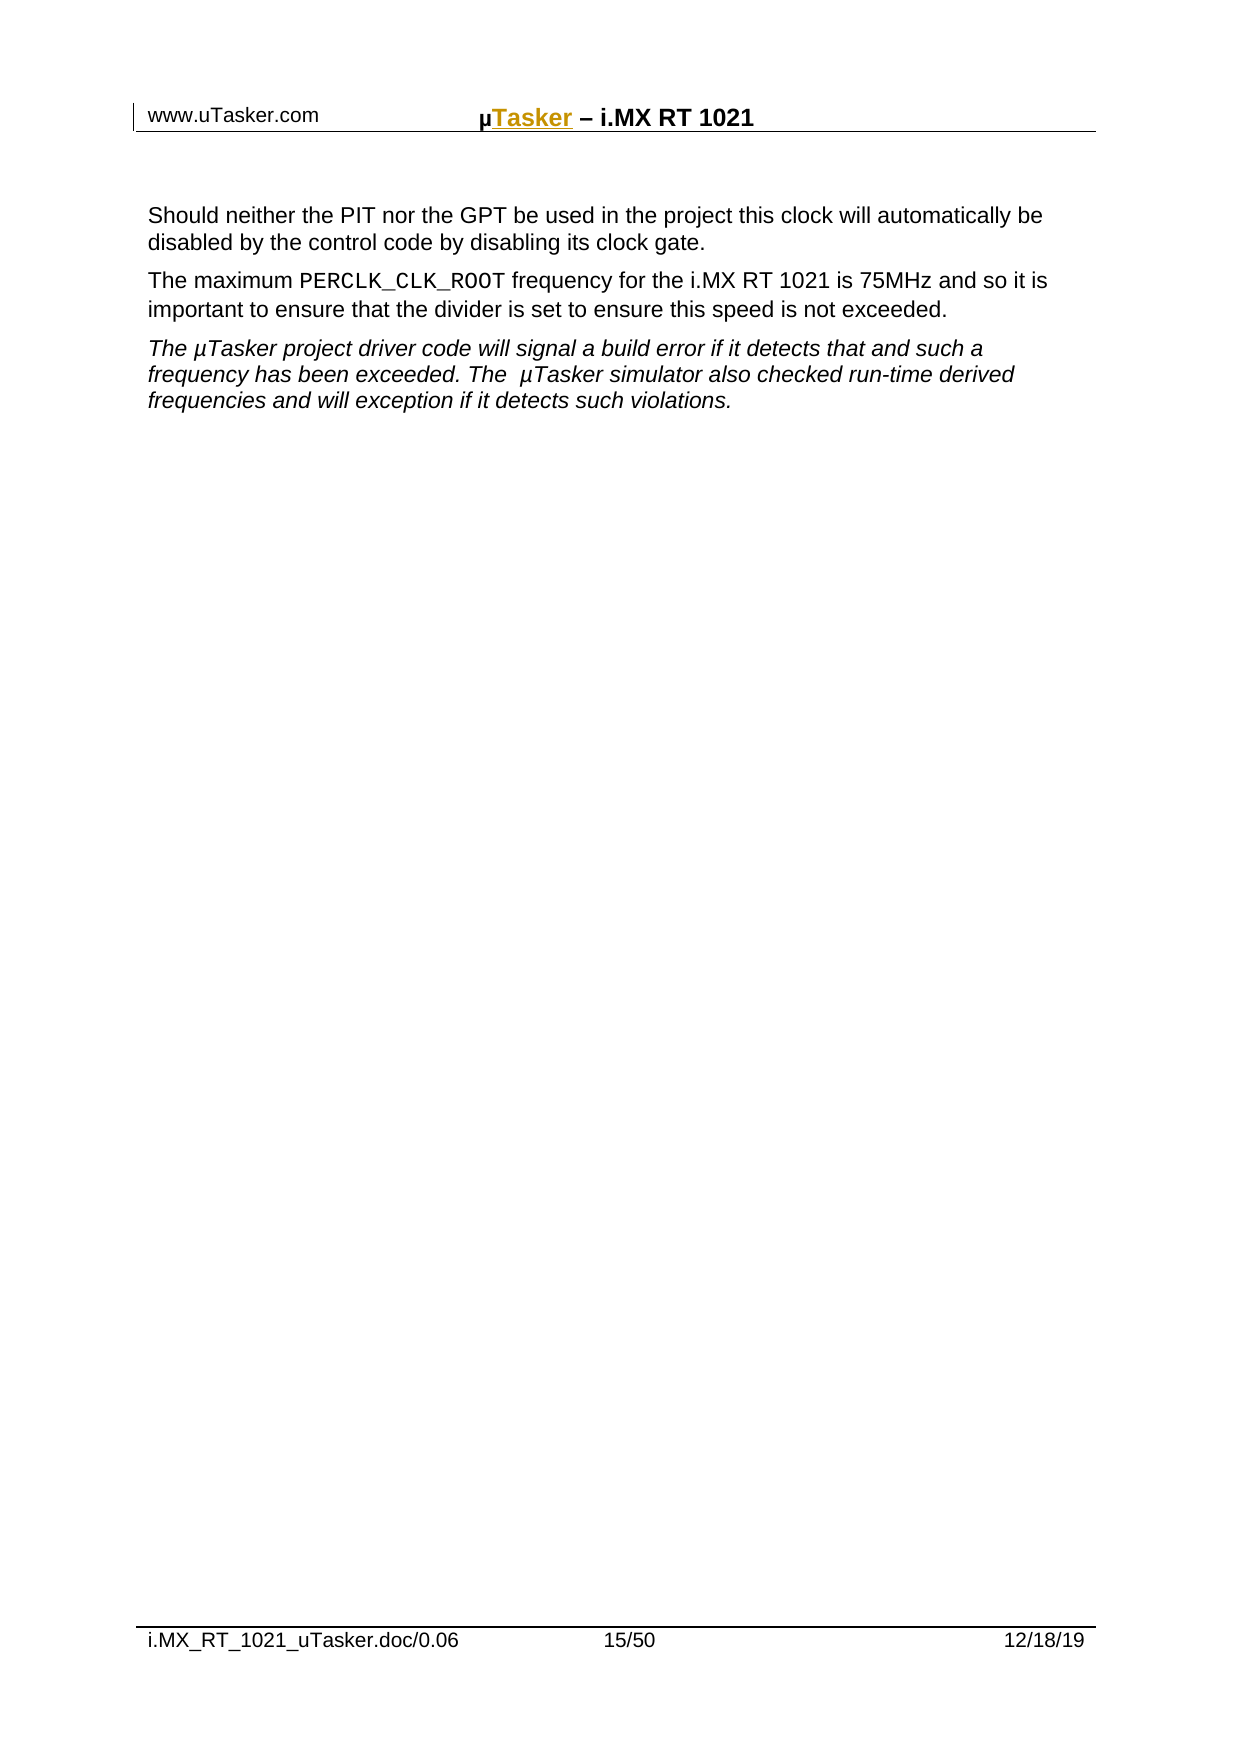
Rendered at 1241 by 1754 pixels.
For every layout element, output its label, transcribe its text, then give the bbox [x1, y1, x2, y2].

text Should neither the PIT nor the GPT be used in the project this clock will automatically be disabled by the control code by disabling its clock gate. [148, 202, 1093, 255]
text The µTasker project driver code will signal a build error if it detects that and such a frequency has been exceeded. The µTasker simulator also checked run-time derived frequencies and will exception if it detects such violations. [148, 335, 1093, 414]
text The maximum PERCLK_CLK_ROOT frequency for the i.MX RT 1021 is 75MHz and so it is important to ensure that the divider is set to ensure this speed is not exceeded. [148, 267, 1093, 322]
